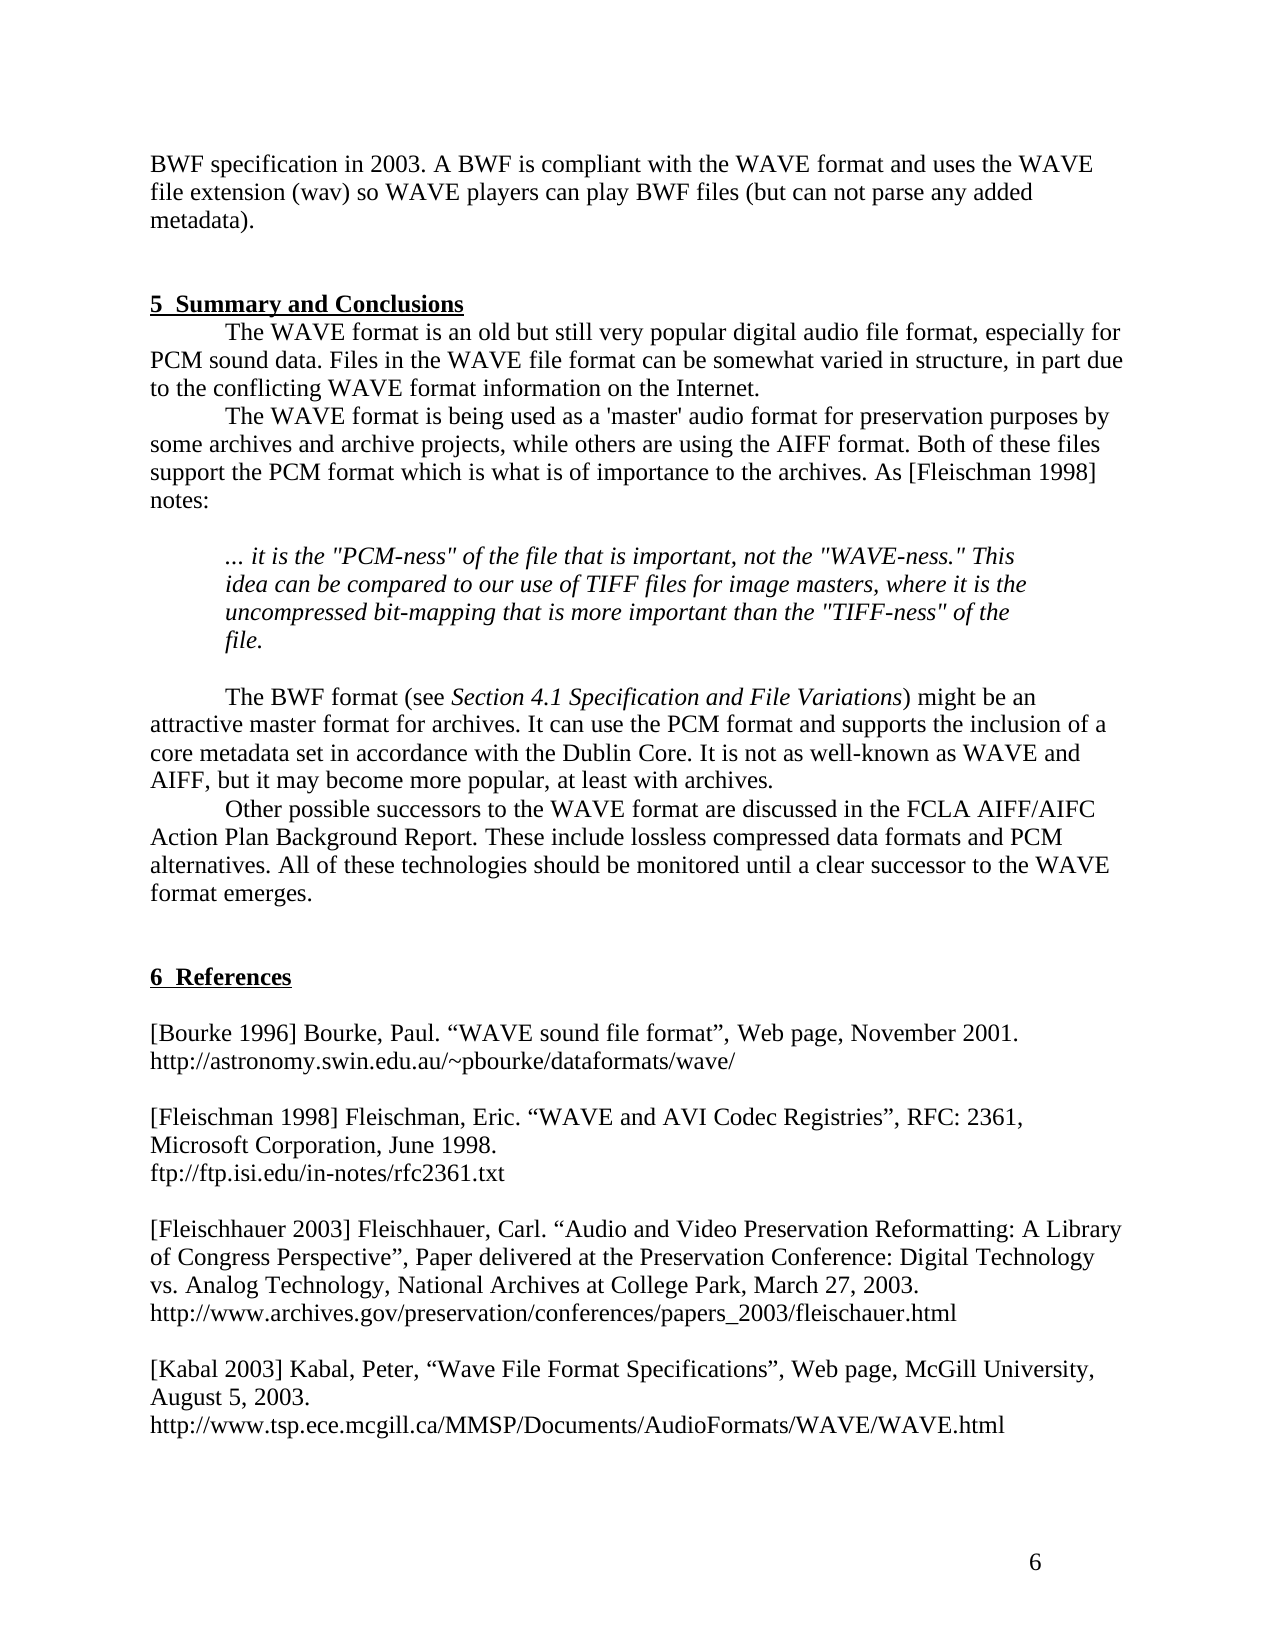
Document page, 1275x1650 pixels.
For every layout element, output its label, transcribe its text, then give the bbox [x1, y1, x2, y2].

text http://www.archives.gov/preservation/conferences/papers_2003/fleischauer.html [150, 1299, 1125, 1327]
text [Kabal 2003] Kabal, Peter, “Wave File Format Specifications”, Web page, McGill University, August 5, 2003. [150, 1355, 1125, 1411]
text [Fleischman 1998] Fleischman, Eric. “WAVE and AVI Codec Registries”, RFC: 2361, Microsoft Corporation, June 1998. [150, 1103, 1125, 1159]
text 6 References [150, 963, 1125, 991]
text http://www.tsp.ece.mcgill.ca/MMSP/Documents/AudioFormats/WAVE/WAVE.html [150, 1411, 1125, 1439]
text The WAVE format is an old but still very popular digital audio file format, especially for PCM sound data. Files in the WAVE file format can be somewhat varied in structure, in part due to the conflicting WAVE format information on the Internet. [150, 318, 1125, 402]
text Other possible successors to the WAVE format are discussed in the FCLA AIFF/AIFC Action Plan Background Report. These include lossless compressed data formats and PCM alternatives. All of these technologies should be monitored until a clear successor to the WAVE format emerges. [150, 794, 1125, 907]
subtitle 5 Summary and Conclusions [150, 290, 1125, 318]
text [Fleischhauer 2003] Fleischhauer, Carl. “Audio and Video Preservation Reformatting: A Library of Congress Perspective”, Paper delivered at the Preservation Conference: Digital Technology vs. Analog Technology, National Archives at College Park, March 27, 2003. [150, 1215, 1125, 1299]
text http://astronomy.swin.edu.au/~pbourke/dataformats/wave/ [150, 1047, 1125, 1075]
text The WAVE format is being used as a 'master' audio format for preservation purposes by some archives and archive projects, while others are using the AIFF format. Both of these files support the PCM format which is what is of importance to the archives. As [Fleischman 1998] notes: [150, 402, 1125, 514]
text BWF specification in 2003. A BWF is compliant with the WAVE format and uses the WAVE file extension (wav) so WAVE players can play BWF files (but can not parse any added metadata). [150, 150, 1125, 234]
text The BWF format (see Section 4.1 Specification and File Variations) might be an attractive master format for archives. It can use the PCM format and supports the inclusion of a core metadata set in accordance with the Dublin Core. It is not as well-known as WAVE and AIFF, but it may become more popular, at least with archives. [150, 682, 1125, 794]
text ... it is the "PCM-ness" of the file that is important, not the "WAVE-ness." This idea can be compared to our use of TIFF files for image masters, where it is the uncompressed bit-mapping that is more important than the "TIFF-ness" of the file. [225, 542, 1050, 654]
text [Bourke 1996] Bourke, Paul. “WAVE sound file format”, Web page, November 2001. [150, 1019, 1125, 1047]
text ftp://ftp.isi.edu/in-notes/rfc2361.txt [150, 1159, 1125, 1187]
